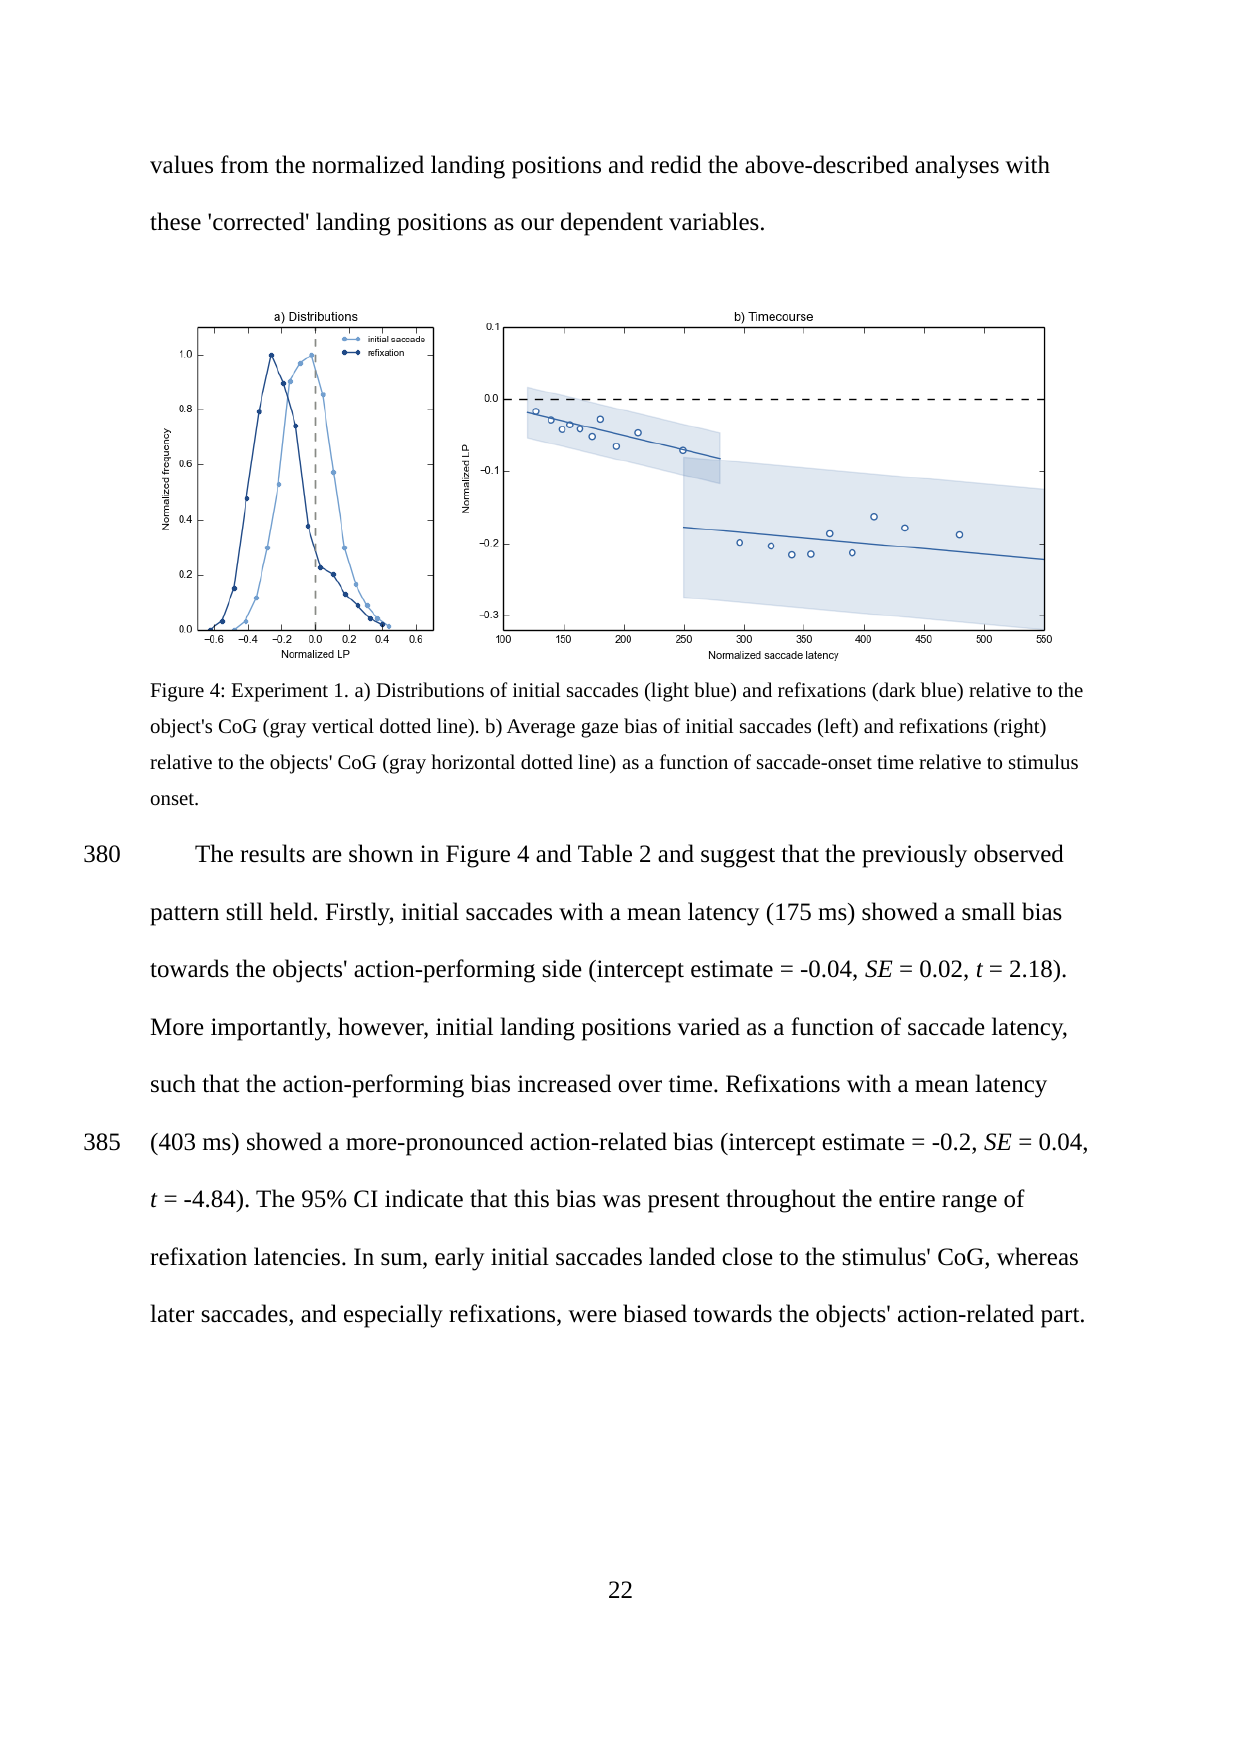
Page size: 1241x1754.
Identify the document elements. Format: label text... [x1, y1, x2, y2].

picture [150, 290, 1091, 667]
text Figure 4: Experiment 1. a) Distributions of initial saccades (light blue) and refixations (dark blue) relative to the object's CoG (gray vertical dotted line). b) Average gaze bias of initial saccades (left) and refixations (right) relative to the objects' CoG (gray horizontal dotted line) as a function of saccade-onset time relative to stimulus onset. [150, 667, 1091, 810]
text The results are shown in Figure 4 and Table 2 and suggest that the previously observed pattern still held. Firstly, initial saccades with a mean latency (175 ms) showed a small bias towards the objects' action-performing side (intercept estimate = -0.04, SE = 0.02, t = 2.18). More importantly, however, initial landing positions varied as a function of saccade latency, such that the action-performing bias increased over time. Refixations with a mean latency (403 ms) showed a more-pronounced action-related bias (intercept estimate = -0.2, SE = 0.04, t = -4.84). The 95% CI indicate that this bias was present throughout the entire range of refixation latencies. In sum, early initial saccades landed close to the stimulus' CoG, whereas later saccades, and especially refixations, were biased towards the objects' action-related part. [150, 810, 1091, 1328]
text values from the normalized landing positions and redid the above-described analyses with these 'corrected' landing positions as our dependent variables. [150, 150, 1091, 236]
